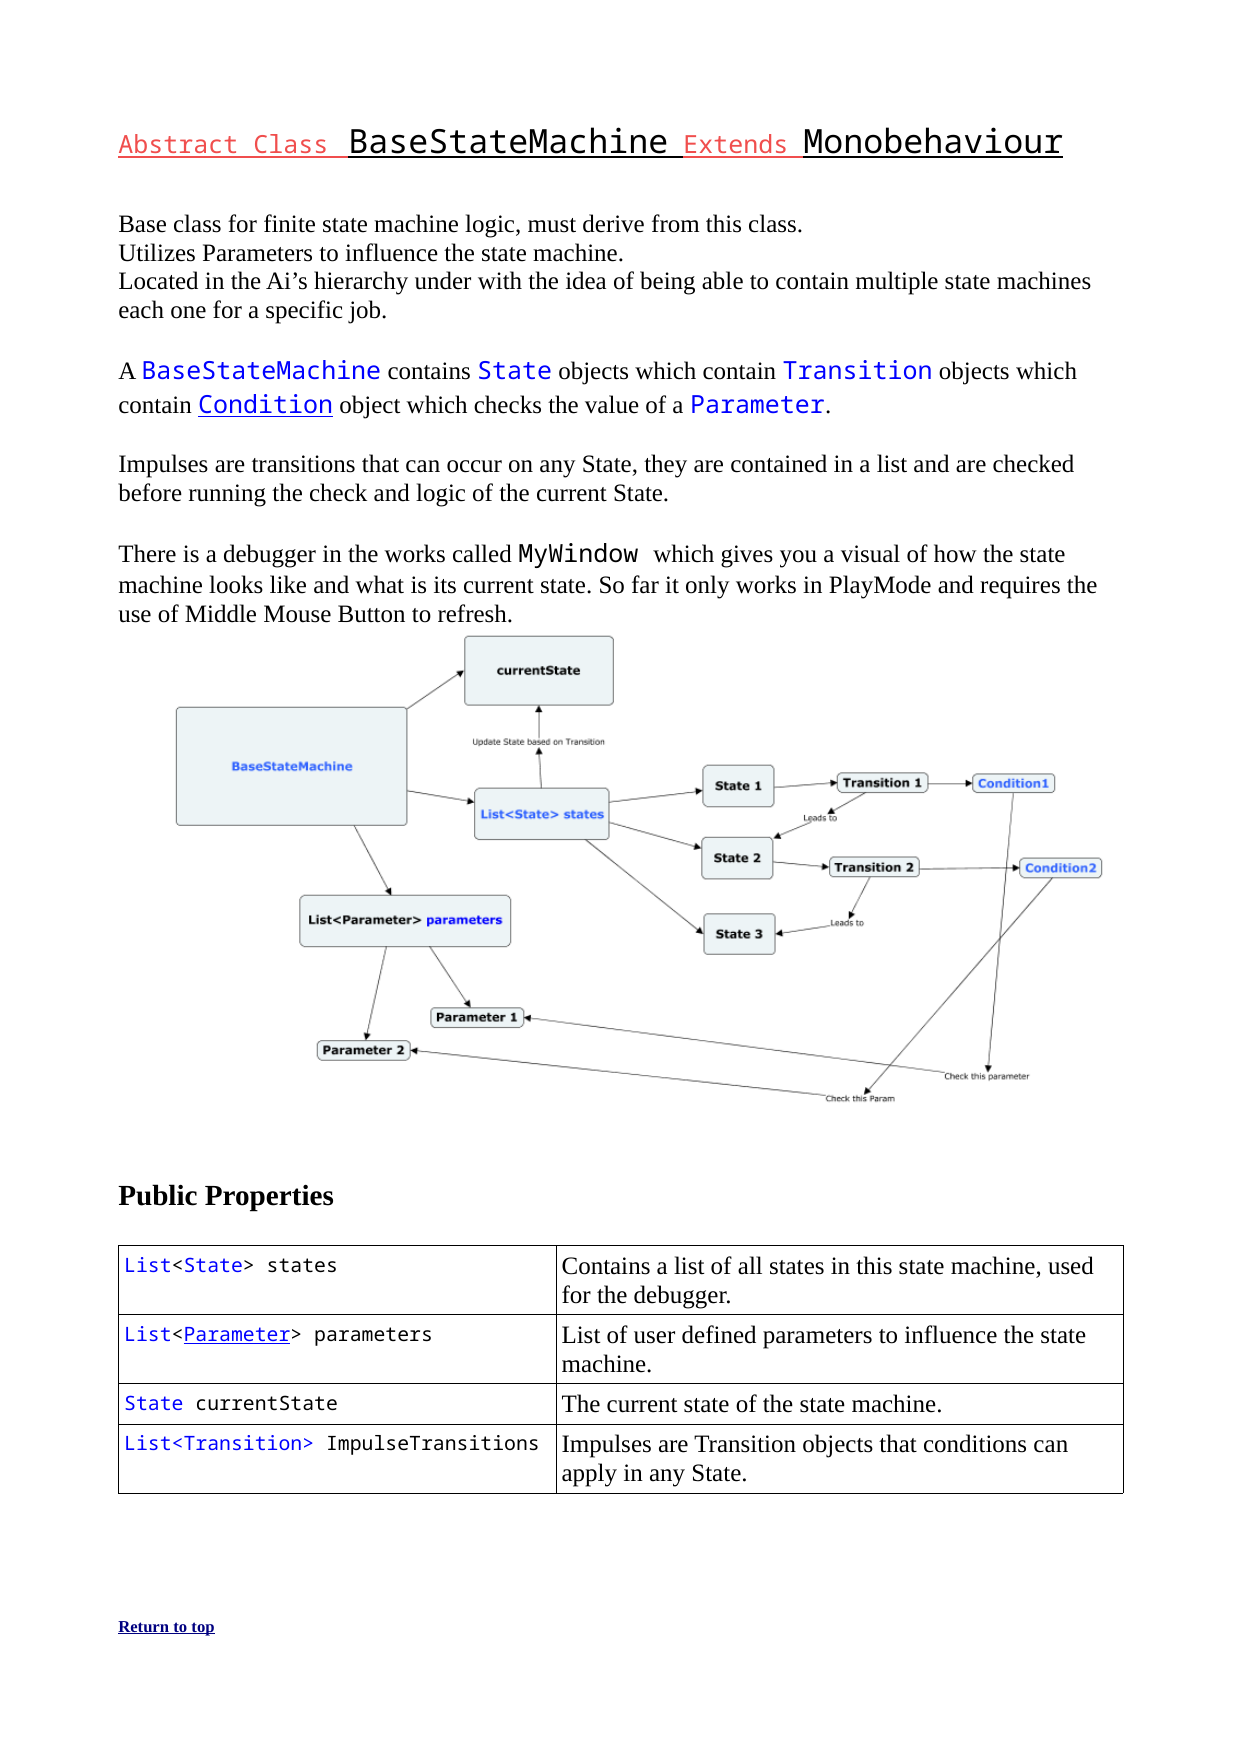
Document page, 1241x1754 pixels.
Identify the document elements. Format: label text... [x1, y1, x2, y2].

picture [118, 627, 1123, 1121]
table_cell The current state of the state machine. [557, 1384, 1123, 1424]
text Abstract Class BaseStateMachine Extends Monobehaviour [118, 118, 1122, 163]
table_header Contains a list of all states in this state machine, used for the debugger. [557, 1246, 1123, 1314]
text Impulses are transitions that can occur on any State, they are contained in a list and are checked before running the check and logic of the current State. [118, 449, 1122, 507]
table_cell Impulses are Transition objects that conditions can apply in any State. [557, 1425, 1123, 1493]
text A BaseStateMachine contains State objects which contain Transition objects which contain Condition object which checks the value of a Parameter. [118, 353, 1122, 421]
text Base class for finite state machine logic, must derive from this class. [118, 209, 1122, 238]
text Public Properties [118, 1178, 1122, 1212]
text Utilizes Parameters to influence the state machine. [118, 238, 1122, 266]
table_header List<State> states [119, 1246, 556, 1314]
table_cell List<Transition> ImpulseTransitions [119, 1425, 556, 1493]
table_cell State currentState [119, 1384, 556, 1424]
table_cell List<Parameter> parameters [119, 1315, 556, 1383]
text Located in the Ai’s hierarchy under with the idea of being able to contain multiple state machines each one for a specific job. [118, 266, 1122, 324]
text There is a debugger in the works called MyWindow which gives you a visual of how the state machine looks like and what is its current state. So far it only works in PlayMode and requires the use of Middle Mouse Button to refresh. [118, 536, 1122, 627]
table_cell List of user defined parameters to influence the state machine. [557, 1315, 1123, 1383]
